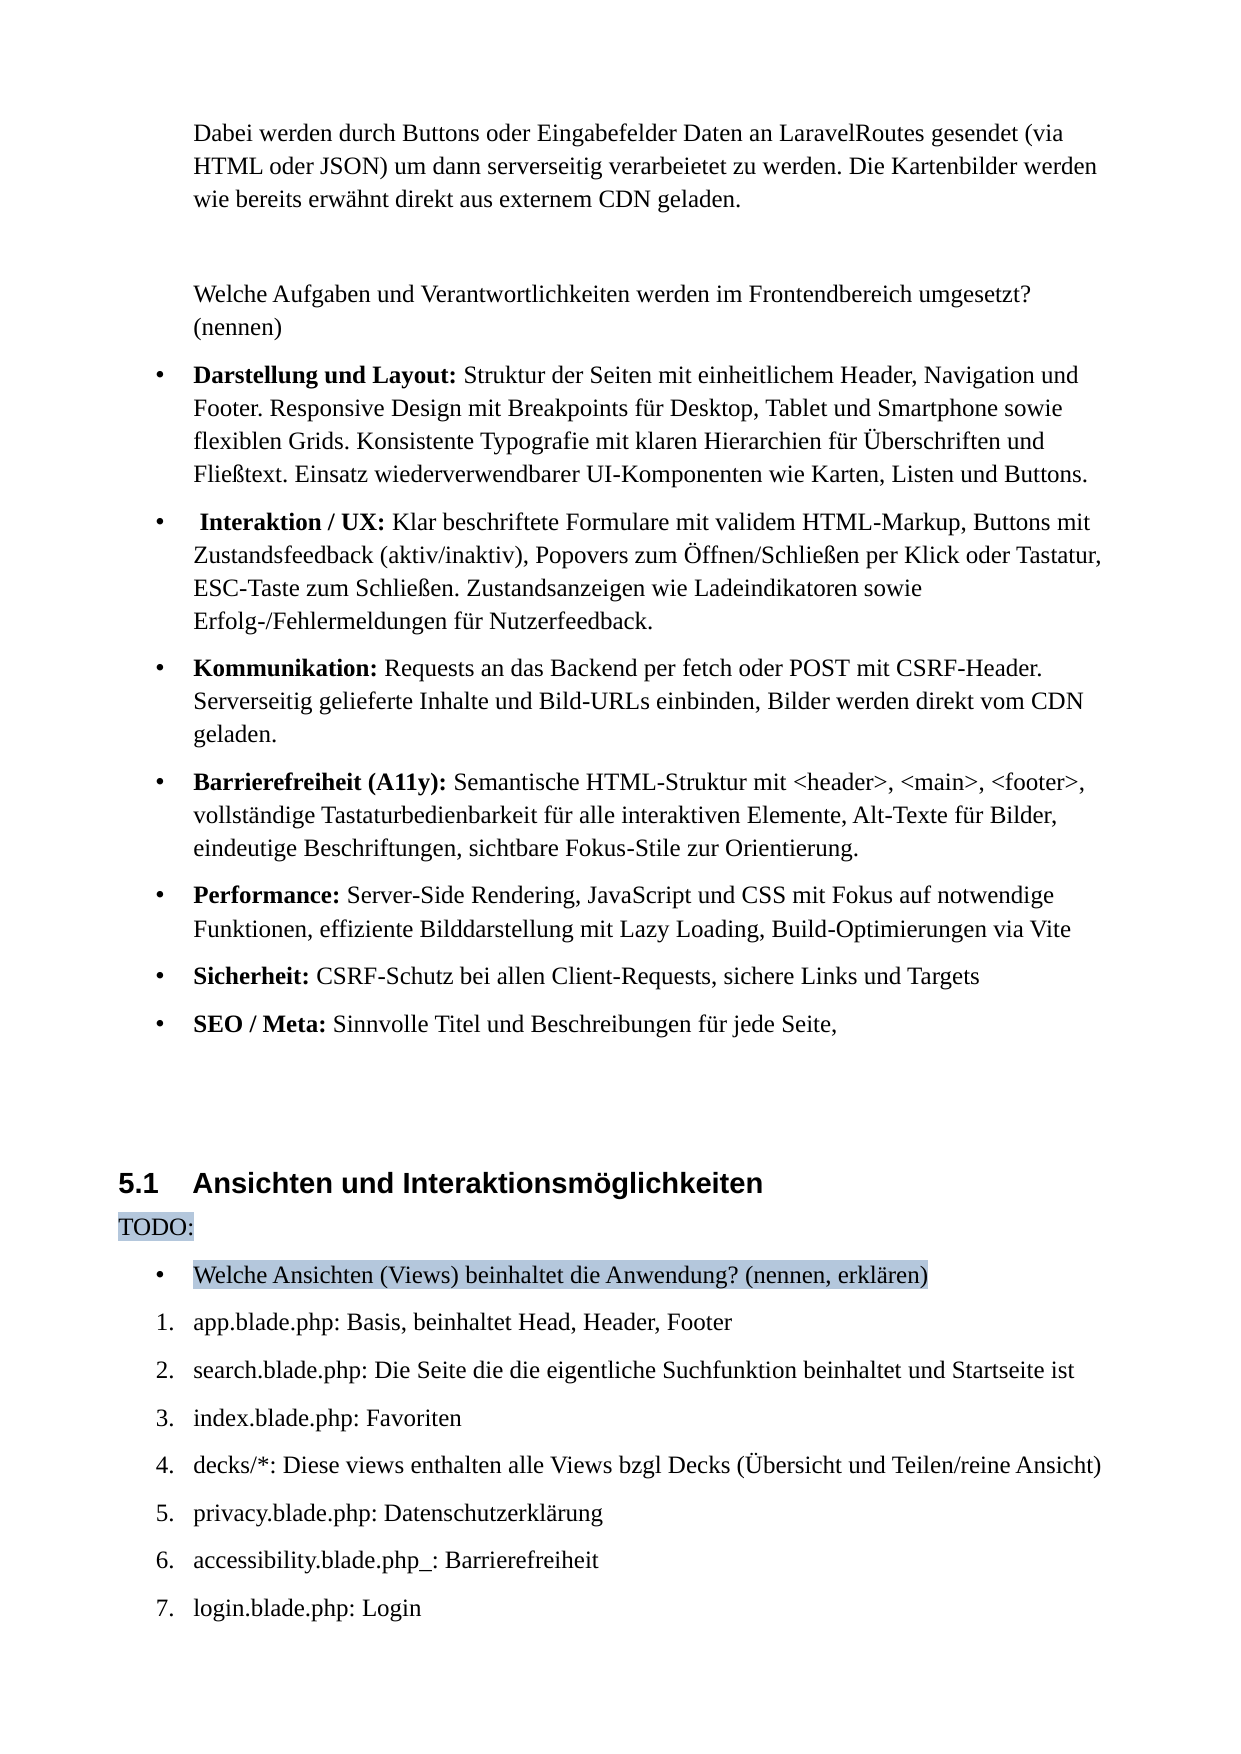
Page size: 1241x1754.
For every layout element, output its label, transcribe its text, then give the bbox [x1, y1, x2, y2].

subtitle Ansichten und Interaktionsmöglichkeiten [118, 1166, 1122, 1200]
list search.blade.php: Die Seite die die eigentliche Suchfunktion beinhaltet und Startseite ist [156, 1355, 1122, 1384]
list Dabei werden durch Buttons oder Eingabefelder Daten an LaravelRoutes gesendet (via HTML oder JSON) um dann serverseitig verarbeietet zu werden. Die Kartenbilder werden wie bereits erwähnt direkt aus externem CDN geladen. [156, 118, 1122, 213]
list SEO / Meta: Sinnvolle Titel und Beschreibungen für jede Seite, [156, 1009, 1122, 1038]
text TODO: [118, 1212, 1122, 1241]
list Kommunikation: Requests an das Backend per fetch oder POST mit CSRF‑Header. Serverseitig gelieferte Inhalte und Bild‑URLs einbinden, Bilder werden direkt vom CDN geladen. [156, 653, 1122, 748]
list Welche Aufgaben und Verantwortlichkeiten werden im Frontendbereich umgesetzt? (nennen) [156, 279, 1122, 341]
list Performance: Server‑Side Rendering, JavaScript und CSS mit Fokus auf notwendige Funktionen, effiziente Bilddarstellung mit Lazy Loading, Build‑Optimierungen via Vite [156, 881, 1122, 942]
list app.blade.php: Basis, beinhaltet Head, Header, Footer [156, 1307, 1122, 1336]
list privacy.blade.php: Datenschutzerklärung [156, 1498, 1122, 1527]
list Welche Ansichten (Views) beinhaltet die Anwendung? (nennen, erklären) [156, 1260, 1122, 1289]
list accessibility.blade.php_: Barrierefreiheit [156, 1546, 1122, 1574]
list Barrierefreiheit (A11y): Semantische HTML‑Struktur mit <header>, <main>, <footer>, vollständige Tastaturbedienbarkeit für alle interaktiven Elemente, Alt‑Texte für Bilder, eindeutige Beschriftungen, sichtbare Fokus‑Stile zur Orientierung. [156, 767, 1122, 862]
list login.blade.php: Login [156, 1593, 1122, 1622]
list decks/*: Diese views enthalten alle Views bzgl Decks (Übersicht und Teilen/reine Ansicht) [156, 1450, 1122, 1479]
list Darstellung und Layout: Struktur der Seiten mit einheitlichem Header, Navigation und Footer. Responsive Design mit Breakpoints für Desktop, Tablet und Smartphone sowie flexiblen Grids. Konsistente Typografie mit klaren Hierarchien für Überschriften und Fließtext. Einsatz wiederverwendbarer UI‑Komponenten wie Karten, Listen und Buttons. [156, 360, 1122, 488]
list Interaktion / UX: Klar beschriftete Formulare mit validem HTML‑Markup, Buttons mit Zustandsfeedback (aktiv/inaktiv), Popovers zum Öffnen/Schließen per Klick oder Tastatur, ESC‑Taste zum Schließen. Zustandsanzeigen wie Ladeindikatoren sowie Erfolg‑/Fehlermeldungen für Nutzerfeedback. [156, 507, 1122, 634]
list Sicherheit: CSRF‑Schutz bei allen Client‑Requests, sichere Links und Targets [156, 961, 1122, 990]
list index.blade.php: Favoriten [156, 1403, 1122, 1431]
